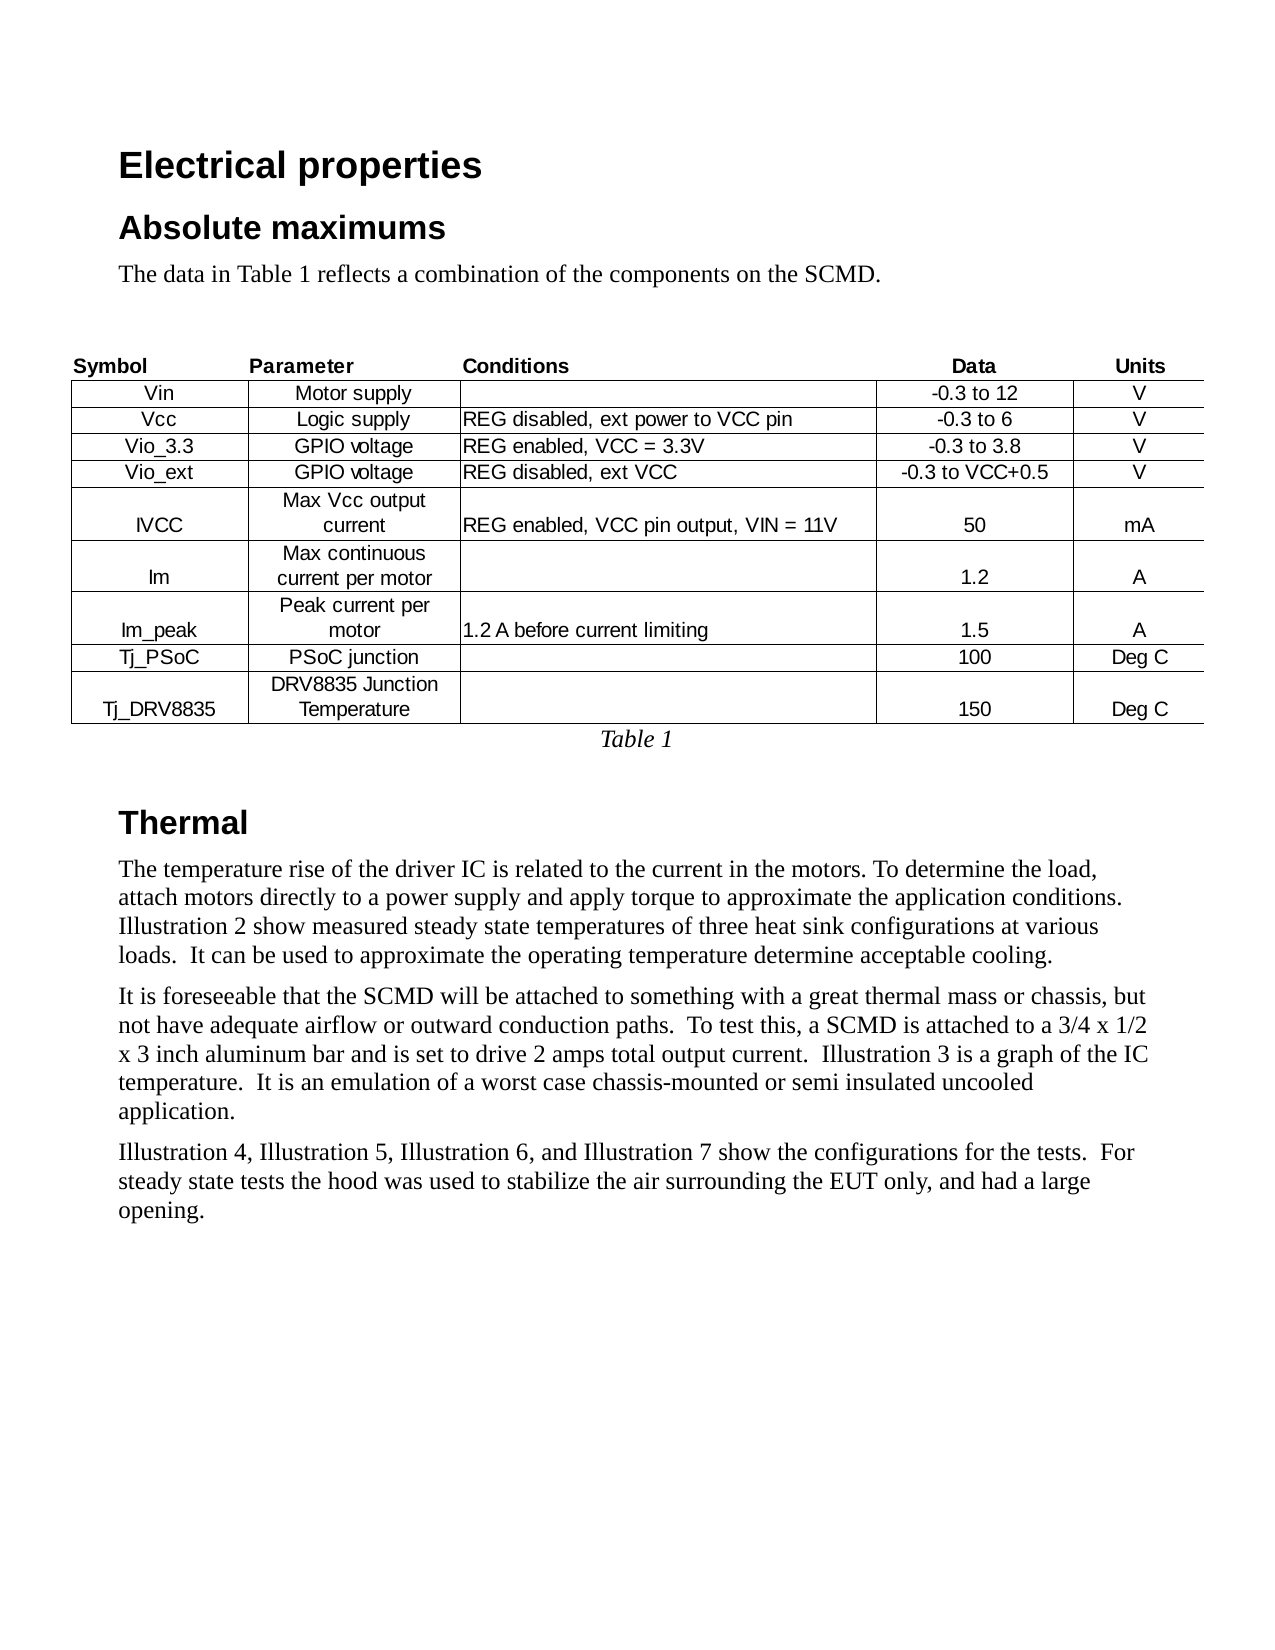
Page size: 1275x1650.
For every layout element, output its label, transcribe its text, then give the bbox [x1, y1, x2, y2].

text Table 1 [877, 592, 1073, 644]
text Table 1 [72, 645, 248, 671]
subtitle Thermal [118, 803, 1157, 841]
text Table 1 [249, 672, 460, 723]
text Table 1 [249, 434, 460, 460]
text Table 1 [877, 461, 1073, 487]
text It is foreseeable that the SCMD will be attached to something with a great thermal mass or chassis, but not have adequate airflow or outward conduction paths. To test this, a SCMD is attached to a 3/4 x 1/2 x 3 inch aluminum bar and is set to drive 2 amps total output current. Illustration 3 is a graph of the IC temperature. It is an emulation of a worst case chassis-mounted or semi insulated uncooled application. [118, 981, 1157, 1125]
text Illustration 4, Illustration 5, Illustration 6, and Illustration 7 show the configurations for the tests. For steady state tests the hood was used to stabilize the air surrounding the EUT only, and had a large opening. [118, 1137, 1157, 1224]
text The temperature rise of the driver IC is related to the current in the motors. To determine the load, attach motors directly to a power supply and apply torque to approximate the application conditions. Illustration 2 show measured steady state temperatures of three heat sink configurations at various loads. It can be used to approximate the operating temperature determine acceptable cooling. [118, 854, 1157, 969]
text Table 1 [877, 408, 1073, 433]
text Table 1 [249, 541, 460, 591]
text Table 1 [877, 672, 1073, 723]
subtitle Electrical properties [118, 143, 1157, 187]
text Table 1 [72, 592, 248, 644]
text Table 1 [1074, 592, 1204, 644]
text Table 1 [461, 541, 876, 591]
text Table 1 [72, 541, 248, 591]
text Table 1 [1074, 645, 1204, 671]
text Table 1 [72, 488, 248, 540]
text Table 1 [1074, 381, 1204, 407]
text Table 1 [461, 461, 876, 487]
text Table 1 [877, 434, 1073, 460]
text Table 1 [71, 724, 1204, 753]
text Table 1 [72, 408, 248, 433]
text Table 1 [1074, 461, 1204, 487]
text Table 1 [249, 592, 460, 644]
text Table 1 [72, 381, 248, 407]
text Table 1 [461, 488, 876, 540]
text Table 1 [1074, 541, 1204, 591]
text Table 1 [72, 461, 248, 487]
text Table 1 [249, 645, 460, 671]
text Table 1 [71, 354, 1204, 380]
text Table 1 [1074, 488, 1204, 540]
text Table 1 [461, 408, 876, 433]
text Table 1 [72, 434, 248, 460]
text Table 1 [249, 461, 460, 487]
text Table 1 [877, 488, 1073, 540]
text Table 1 [461, 381, 876, 407]
text Table 1 [877, 541, 1073, 591]
text Table 1 [1074, 672, 1204, 723]
text Table 1 [461, 645, 876, 671]
text Table 1 [249, 488, 460, 540]
text Table 1 [461, 434, 876, 460]
text Table 1 [461, 592, 876, 644]
text Table 1 [1074, 434, 1204, 460]
text Table 1 [877, 645, 1073, 671]
text Table 1 [1074, 408, 1204, 433]
subtitle Absolute maximums [118, 208, 1157, 246]
text Table 1 [877, 381, 1073, 407]
text Table 1 [249, 381, 460, 407]
text Table 1 [461, 672, 876, 723]
text The data in Table 1 reflects a combination of the components on the SCMD. [118, 259, 1157, 287]
text Table 1 [249, 408, 460, 433]
text Table 1 [72, 672, 248, 723]
